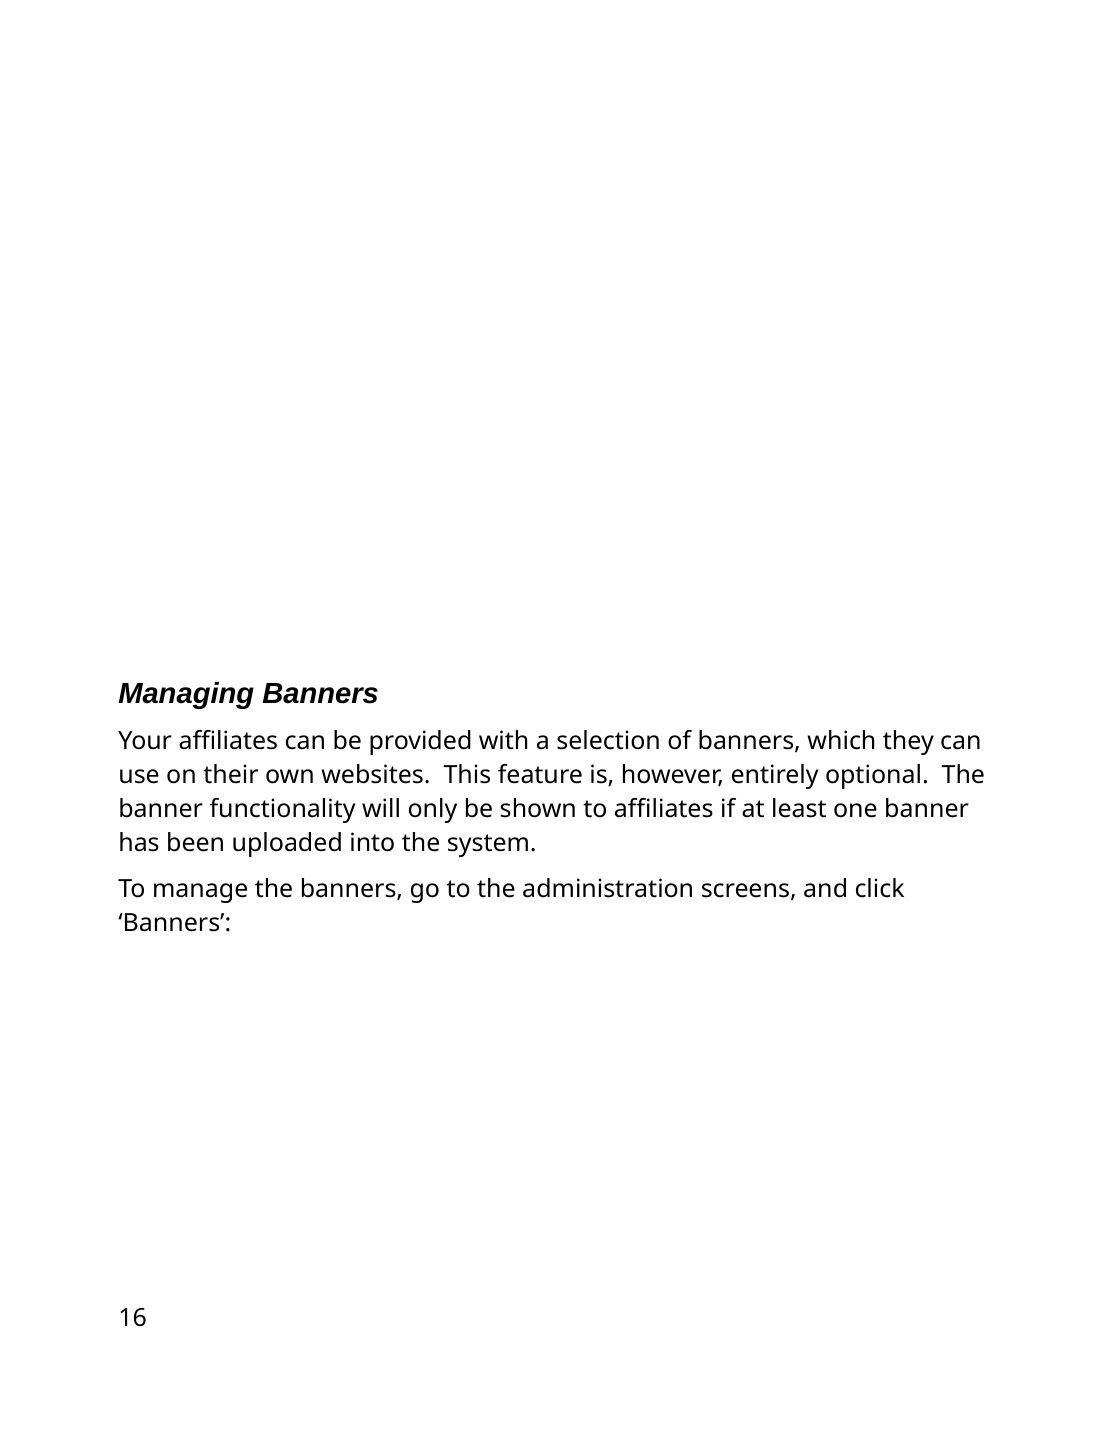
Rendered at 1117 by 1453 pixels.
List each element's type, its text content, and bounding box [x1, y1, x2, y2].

subtitle Managing Banners [118, 676, 999, 710]
text Your affiliates can be provided with a selection of banners, which they can use on their own websites. This feature is, however, entirely optional. The banner functionality will only be shown to affiliates if at least one banner has been uploaded into the system. [118, 722, 999, 858]
text To manage the banners, go to the administration screens, and click ‘Banners’: [118, 871, 999, 939]
